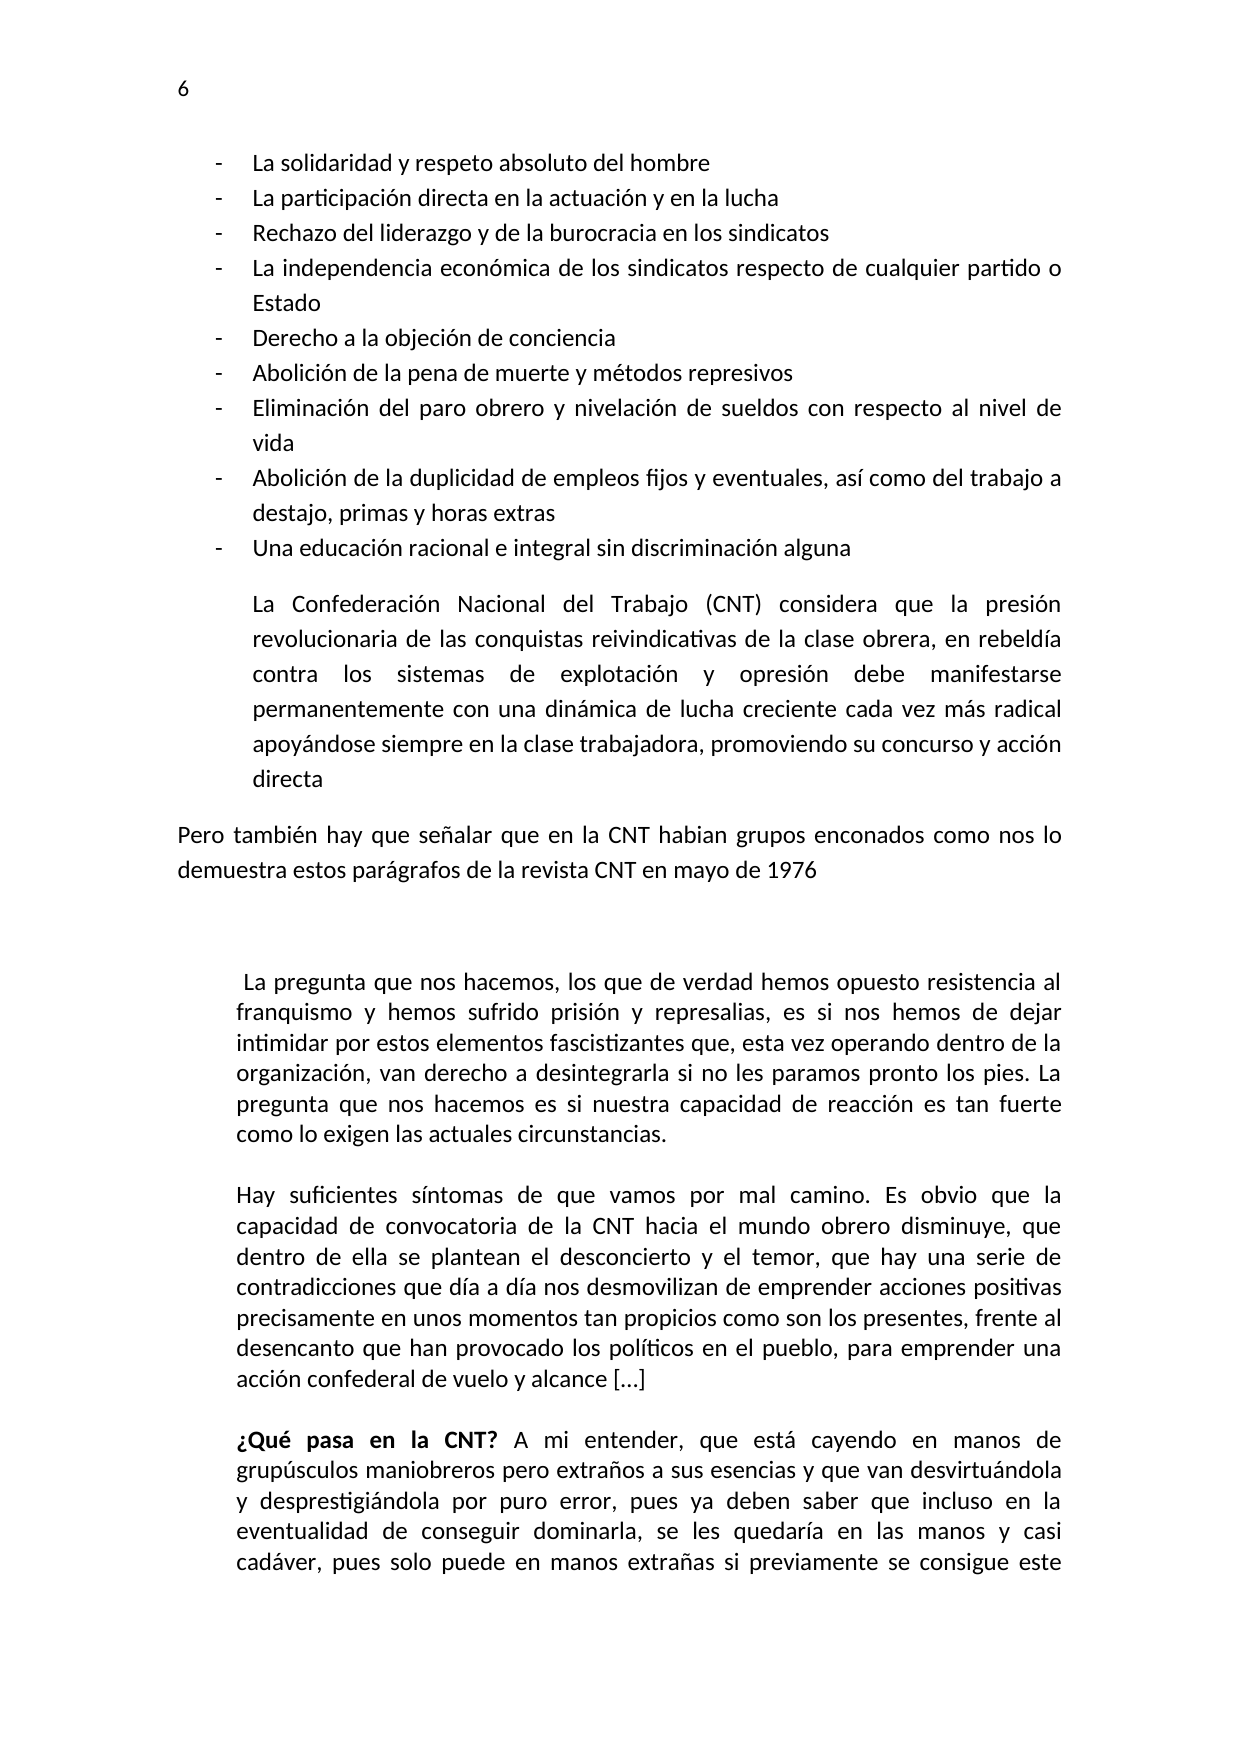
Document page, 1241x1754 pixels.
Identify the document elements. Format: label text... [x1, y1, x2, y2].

list Una educación racional e integral sin discriminación alguna [215, 533, 1063, 563]
text La pregunta que nos hacemos, los que de verdad hemos opuesto resistencia al franquismo y hemos sufrido prisión y represalias, es si nos hemos de dejar intimidar por estos elementos fascistizantes que, esta vez operando dentro de la organización, van derecho a desintegrarla si no les paramos pronto los pies. La pregunta que nos hacemos es si nuestra capacidad de reacción es tan fuerte como lo exigen las actuales circunstancias. [236, 966, 1063, 1149]
list Abolición de la duplicidad de empleos fijos y eventuales, así como del trabajo a destajo, primas y horas extras [215, 463, 1063, 528]
list La solidaridad y respeto absoluto del hombre [215, 148, 1063, 178]
list Eliminación del paro obrero y nivelación de sueldos con respecto al nivel de vida [215, 393, 1063, 458]
list Abolición de la pena de muerte y métodos represivos [215, 358, 1063, 388]
text Hay suficientes síntomas de que vamos por mal camino. Es obvio que la capacidad de convocatoria de la CNT hacia el mundo obrero disminuye, que dentro de ella se plantean el desconcierto y el temor, que hay una serie de contradicciones que día a día nos desmovilizan de emprender acciones positivas precisamente en unos momentos tan propicios como son los presentes, frente al desencanto que han provocado los políticos en el pueblo, para emprender una acción confederal de vuelo y alcance […] [177, 1179, 1063, 1393]
text Pero también hay que señalar que en la CNT habian grupos enconados como nos lo demuestra estos parágrafos de la revista CNT en mayo de 1976 [177, 819, 1063, 885]
list La participación directa en la actuación y en la lucha [215, 183, 1063, 213]
text La Confederación Nacional del Trabajo (CNT) considera que la presión revolucionaria de las conquistas reivindicativas de la clase obrera, en rebeldía contra los sistemas de explotación y opresión debe manifestarse permanentemente con una dinámica de lucha creciente cada vez más radical apoyándose siempre en la clase trabajadora, promoviendo su concurso y acción directa [252, 588, 1063, 794]
list Rechazo del liderazgo y de la burocracia en los sindicatos [215, 218, 1063, 248]
list La independencia económica de los sindicatos respecto de cualquier partido o Estado [215, 253, 1063, 318]
list Derecho a la objeción de conciencia [215, 323, 1063, 353]
text ¿Qué pasa en la CNT? A mi entender, que está cayendo en manos de grupúsculos maniobreros pero extraños a sus esencias y que van desvirtuándola y desprestigiándola por puro error, pues ya deben saber que incluso en la eventualidad de conseguir dominarla, se les quedaría en las manos y casi cadáver, pues solo puede en manos extrañas si previamente se consigue este [236, 1424, 1063, 1576]
